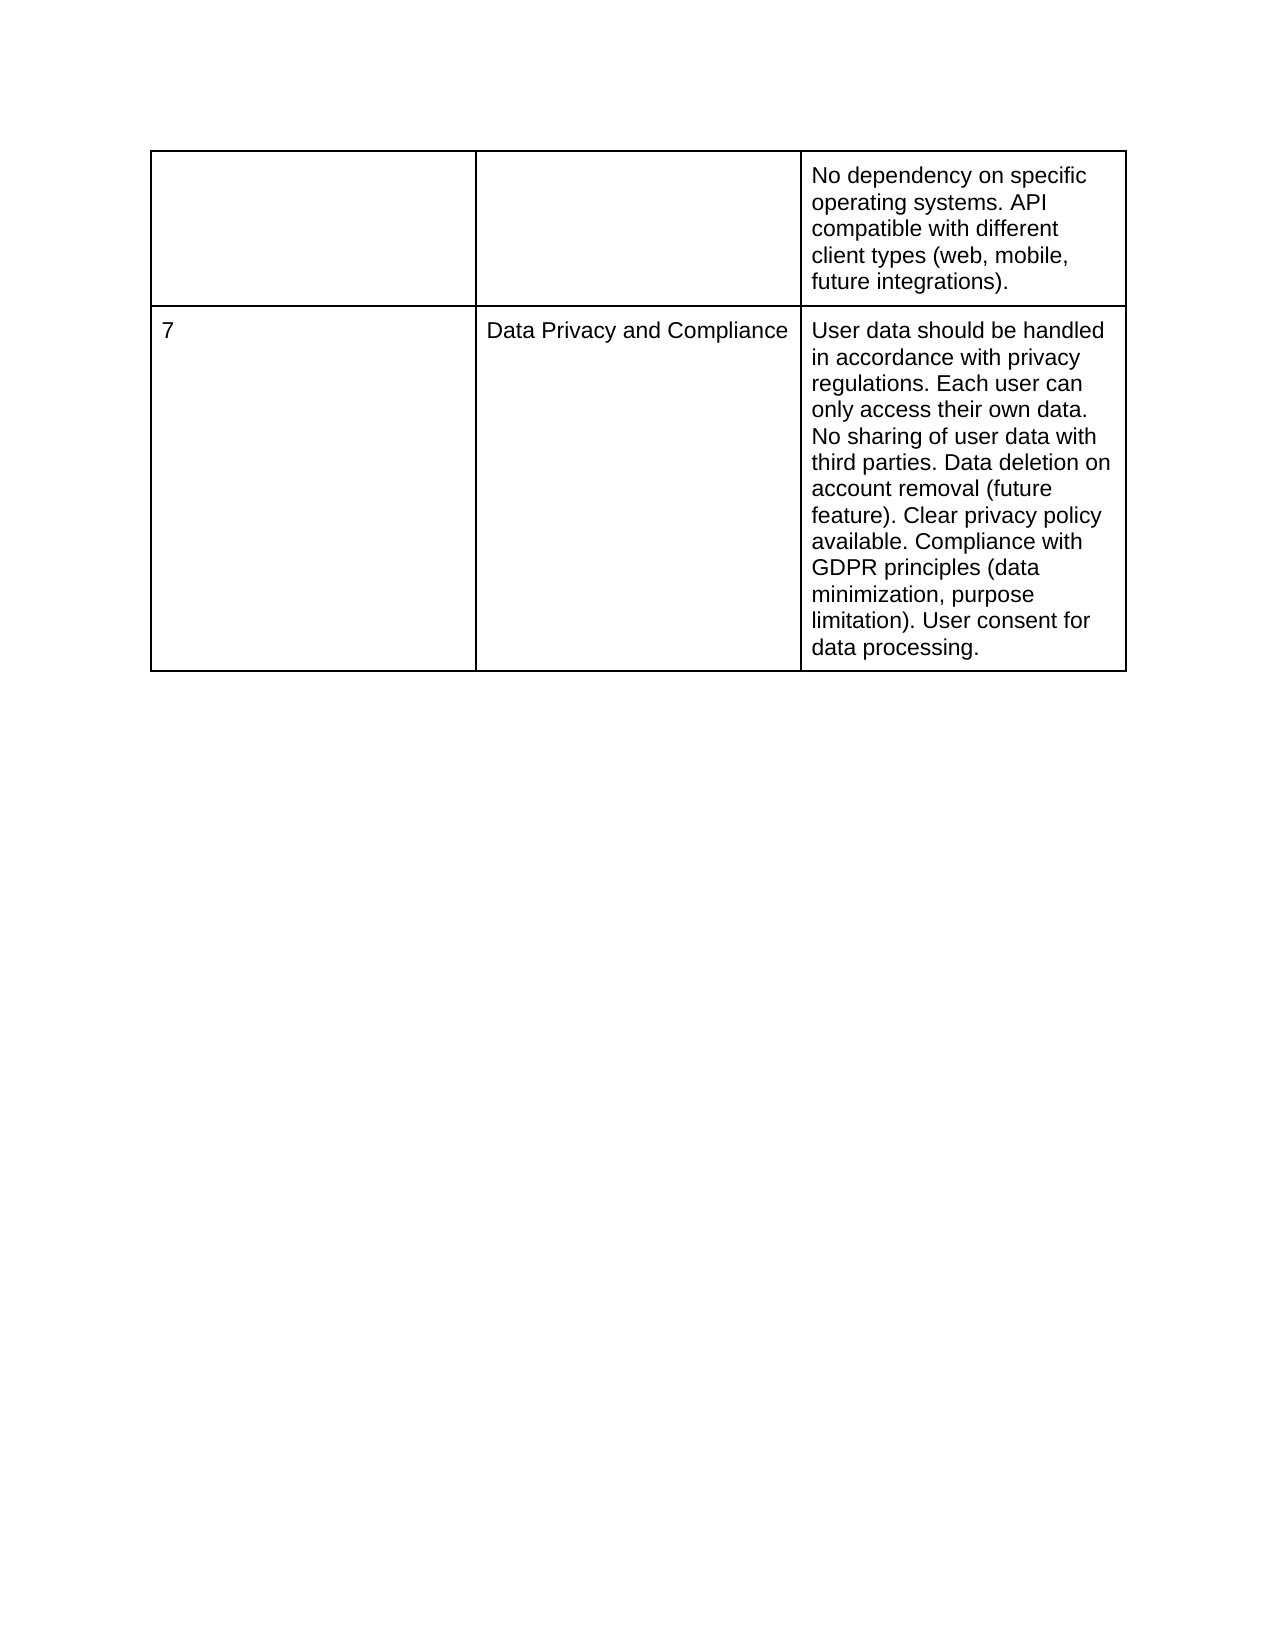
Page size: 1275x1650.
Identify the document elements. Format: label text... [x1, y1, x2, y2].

table_cell 7 [152, 307, 475, 670]
table_cell [477, 152, 800, 305]
table_cell User data should be handled in accordance with privacy regulations. Each user can only access their own data. No sharing of user data with third parties. Data deletion on account removal (future feature). Clear privacy policy available. Compliance with GDPR principles (data minimization, purpose limitation). User consent for data processing. [802, 307, 1125, 670]
table_cell No dependency on specific operating systems. API compatible with different client types (web, mobile, future integrations). [802, 152, 1125, 305]
table_cell Data Privacy and Compliance [477, 307, 800, 670]
table_cell [152, 152, 475, 305]
